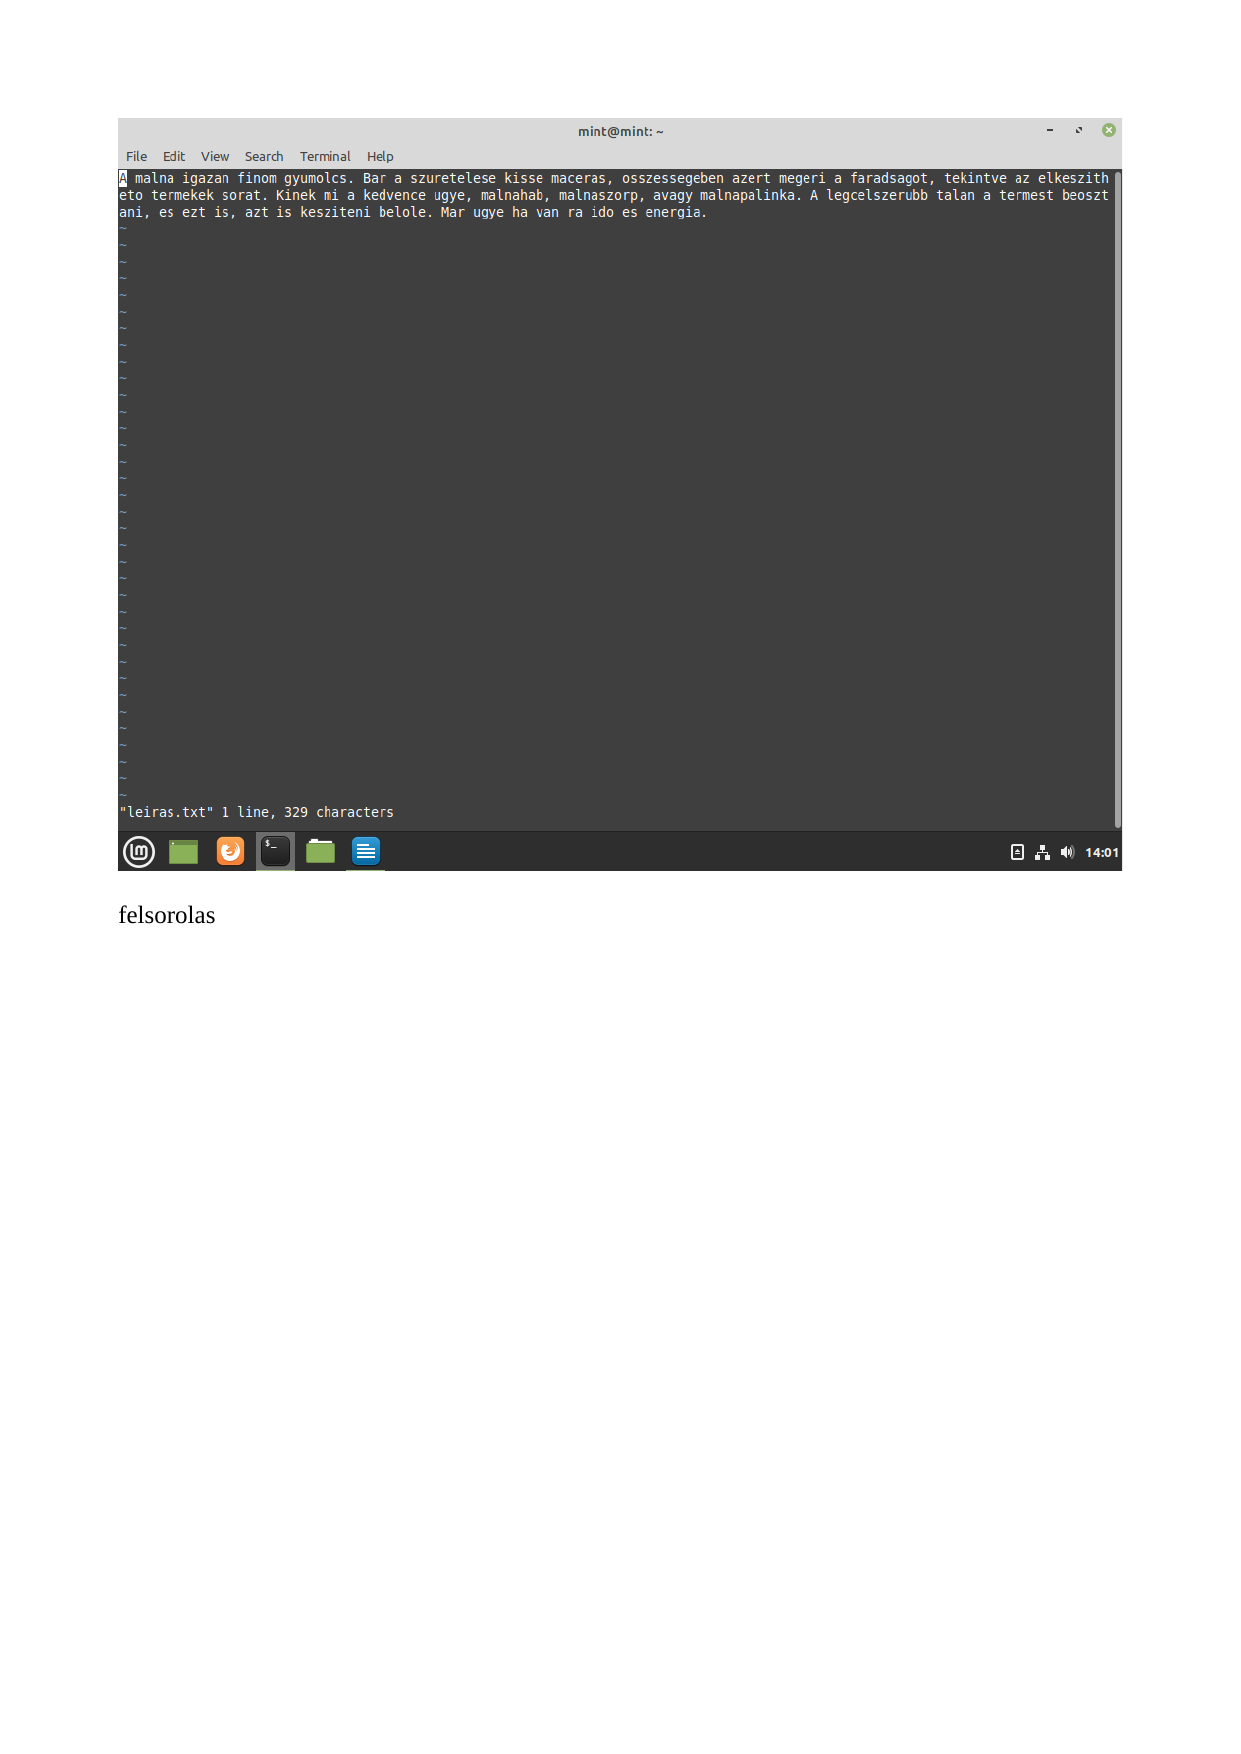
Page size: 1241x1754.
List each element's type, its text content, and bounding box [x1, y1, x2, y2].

picture [118, 118, 1123, 871]
text felsorolas [118, 871, 1122, 928]
